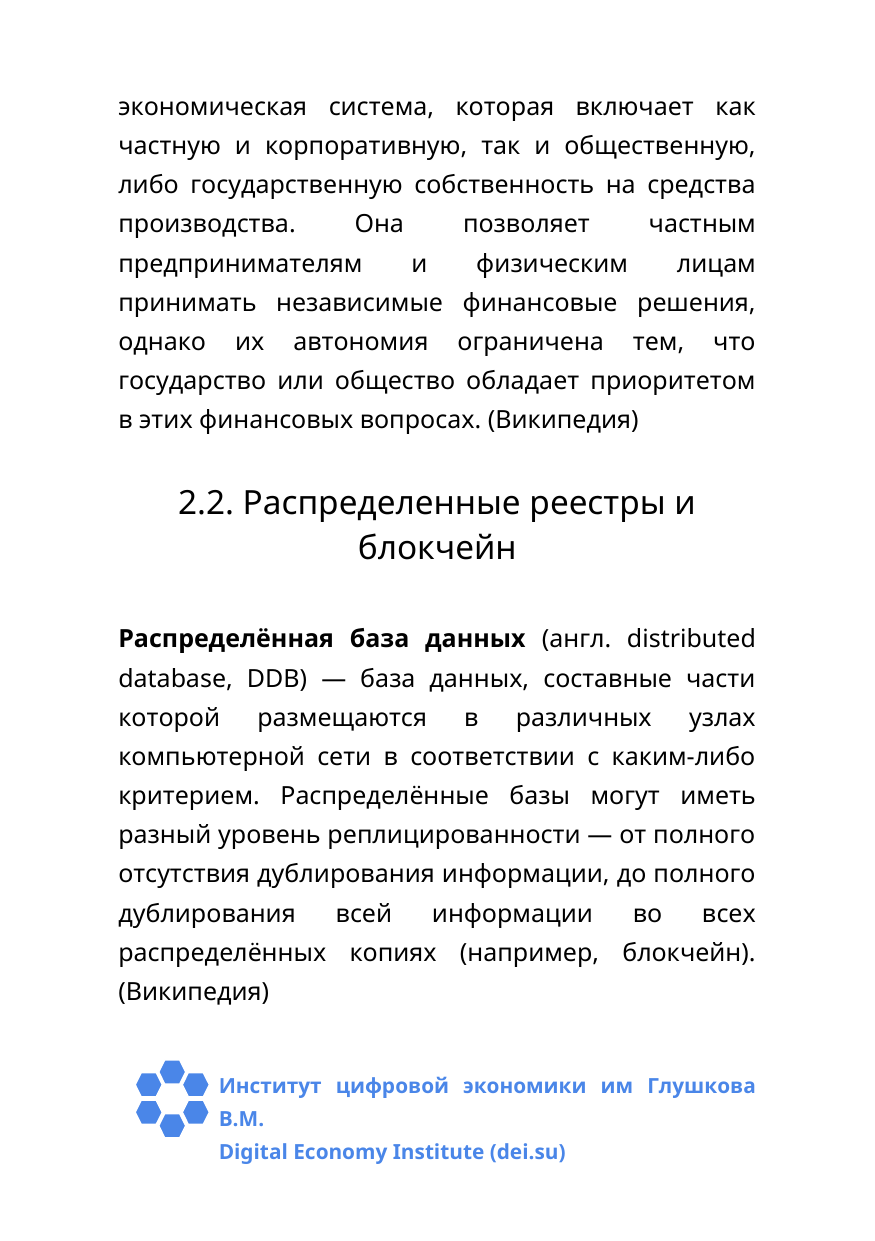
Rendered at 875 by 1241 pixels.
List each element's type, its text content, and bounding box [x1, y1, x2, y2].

subtitle 2.2. Распределенные реестры и блокчейн [118, 478, 756, 569]
text Распределённая база данных (англ. distributed database, DDB) — база данных, составные части которой размещаются в различных узлах компьютерной сети в соответствии с каким-либо критерием. Распределённые базы могут иметь разный уровень реплицированности — от полного отсутствия дублирования информации, до полного дублирования всей информации во всех распределённых копиях (например, блокчейн). (Википедия) [118, 621, 756, 1008]
text экономическая система, которая включает как частную и корпоративную, так и общественную, либо государственную собственность на средства производства. Она позволяет частным предпринимателям и физическим лицам принимать независимые финансовые решения, однако их автономия ограничена тем, что государство или общество обладает приоритетом в этих финансовых вопросах. (Википедия) [118, 88, 756, 436]
